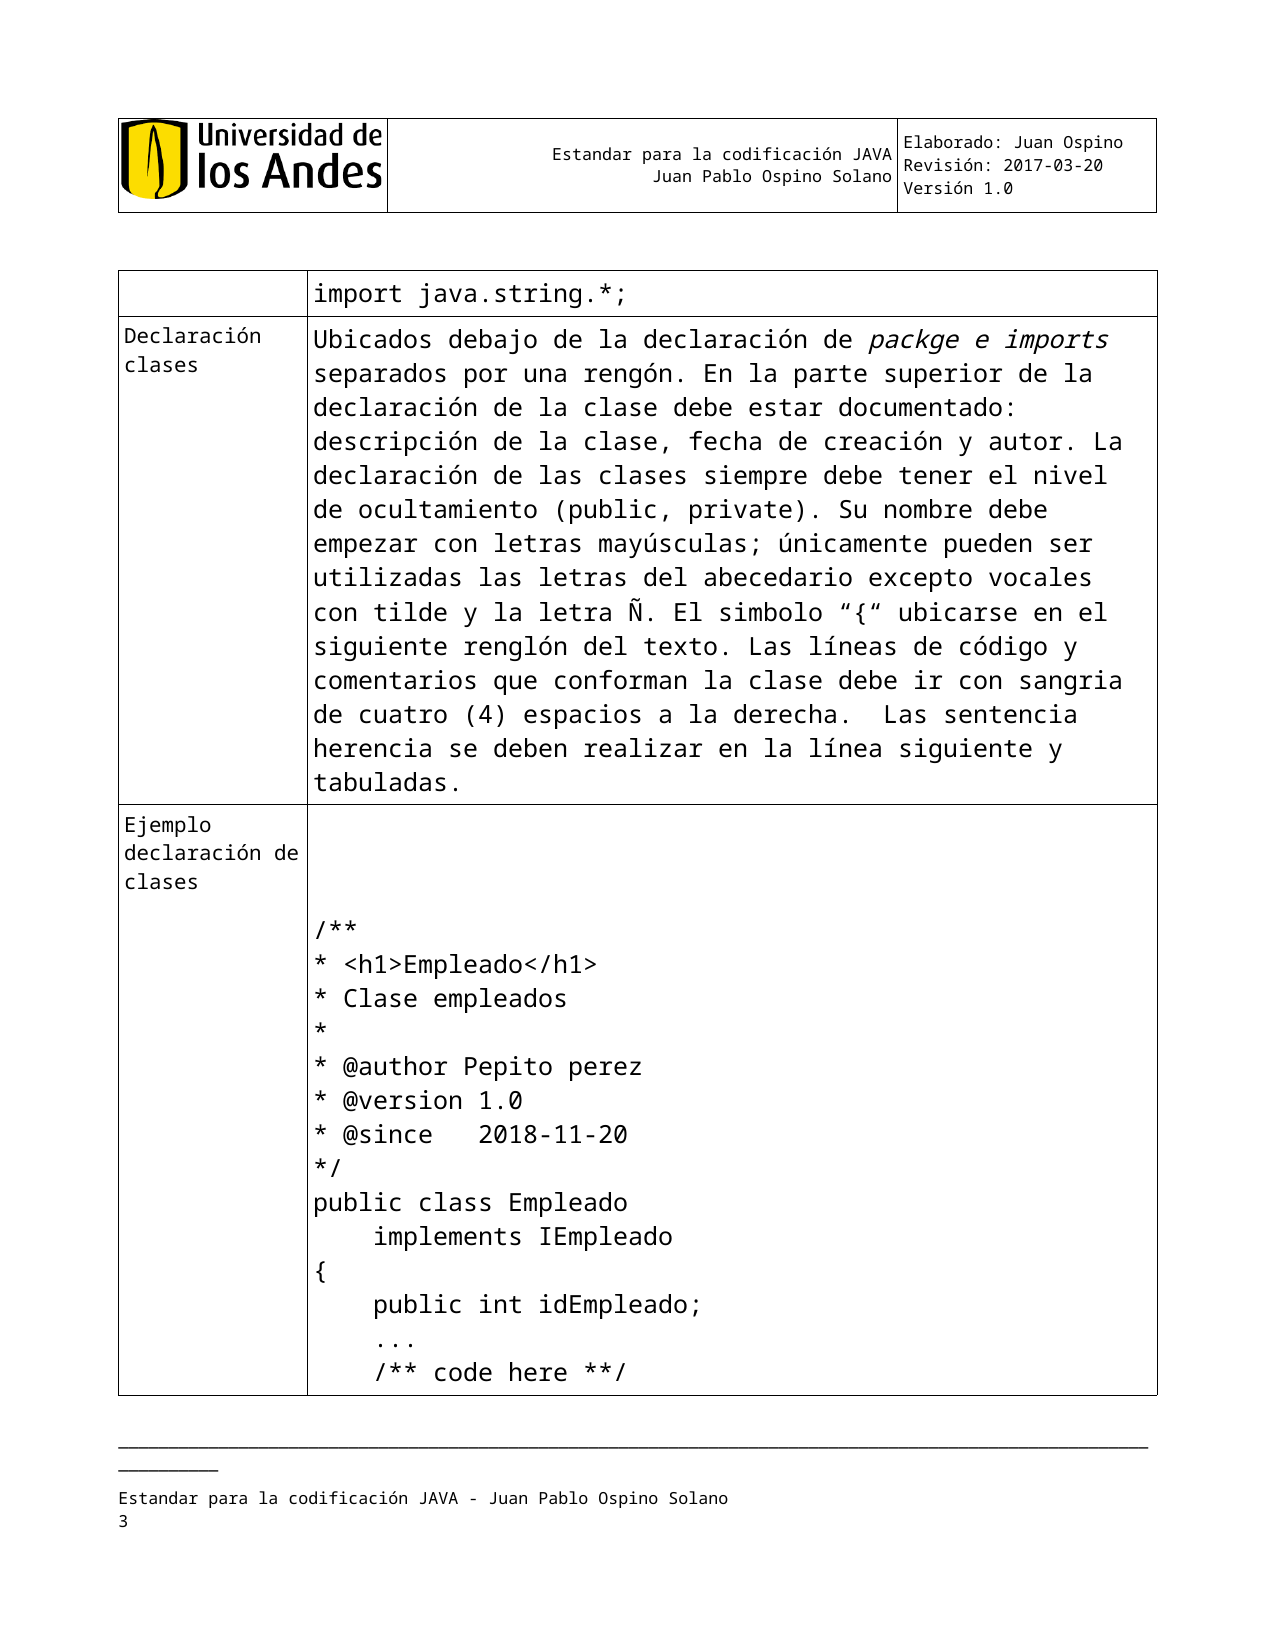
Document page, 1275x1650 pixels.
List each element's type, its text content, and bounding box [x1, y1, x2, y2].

table_cell import java.string.*; [308, 271, 1157, 316]
table_cell [119, 271, 307, 316]
table_cell Ubicados debajo de la declaración de packge e imports separados por una rengón. En la parte superior de la declaración de la clase debe estar documentado: descripción de la clase, fecha de creación y autor. La declaración de las clases siempre debe tener el nivel de ocultamiento (public, private). Su nombre debe empezar con letras mayúsculas; únicamente pueden ser utilizadas las letras del abecedario excepto vocales con tilde y la letra Ñ. El simbolo “{“ ubicarse en el siguiente renglón del texto. Las líneas de código y comentarios que conforman la clase debe ir con sangria de cuatro (4) espacios a la derecha. Las sentencia herencia se deben realizar en la línea siguiente y tabuladas. [308, 317, 1157, 804]
picture [121, 119, 382, 199]
table_cell Ejemplo declaración de clases [119, 805, 307, 1395]
table_cell /** * <h1>Empleado</h1> * Clase empleados * * @author Pepito perez * @version 1.0 * @since 2018-11-20 */ public class Empleado implements IEmpleado { public int idEmpleado; ... /** code here **/ [308, 805, 1157, 1395]
table_cell Declaración clases [119, 317, 307, 804]
